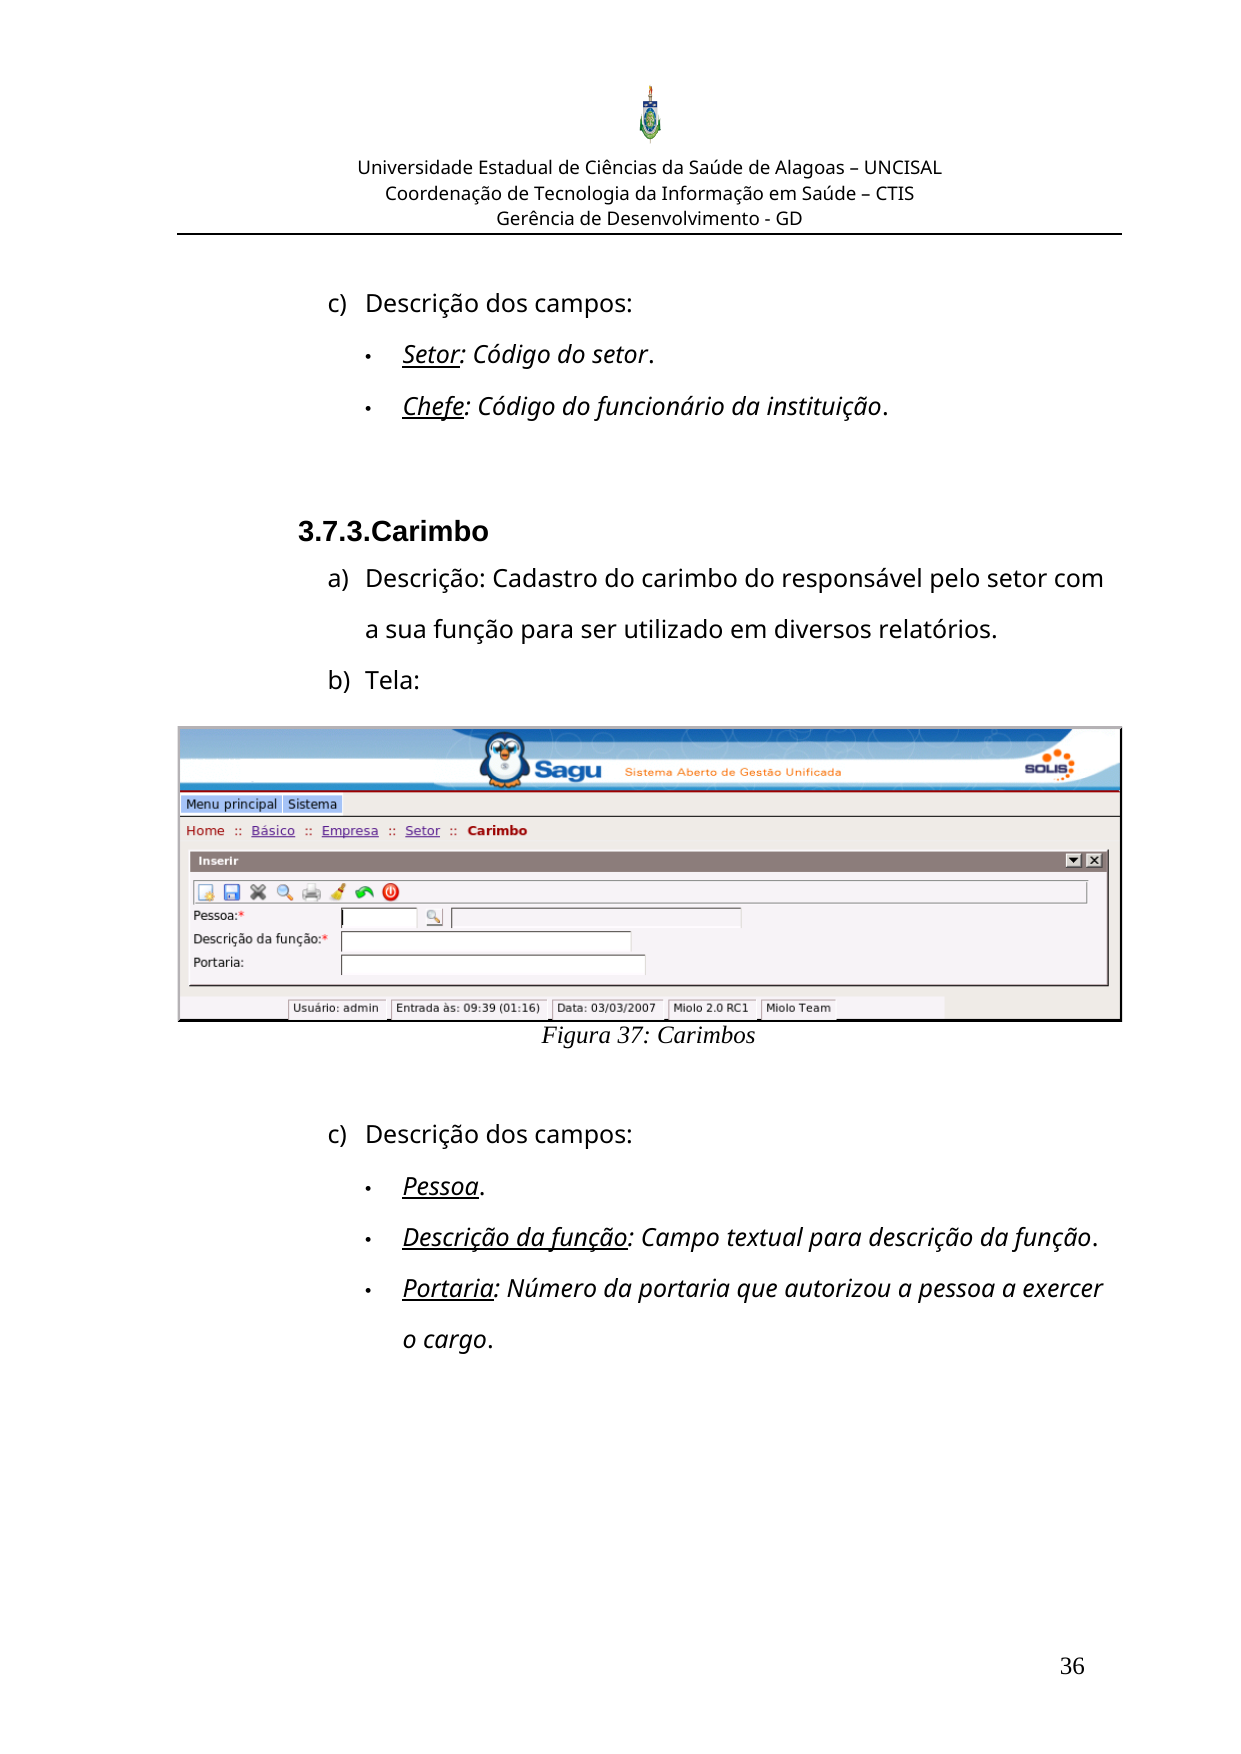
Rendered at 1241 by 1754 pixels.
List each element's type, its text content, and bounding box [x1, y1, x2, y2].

list Descrição dos campos: [327, 286, 1122, 320]
list Chefe: Código do funcionário da instituição. [365, 388, 1122, 422]
text Figura 37: Carimbos [177, 1022, 1122, 1049]
list Portaria: Número da portaria que autorizou a pessoa a exercer o cargo. [365, 1270, 1122, 1355]
picture [177, 726, 1123, 1022]
list Descrição da função: Campo textual para descrição da função. [365, 1219, 1122, 1253]
list Pessoa. [365, 1168, 1122, 1202]
subtitle Carimbo [290, 515, 1122, 548]
list Setor: Código do setor. [365, 337, 1122, 371]
list Tela: [327, 662, 1122, 697]
picture [638, 82, 662, 146]
list Descrição: Cadastro do carimbo do responsável pelo setor com a sua função para ser utilizado em diversos relatórios. [327, 560, 1122, 646]
list Descrição dos campos: [327, 1117, 1122, 1151]
